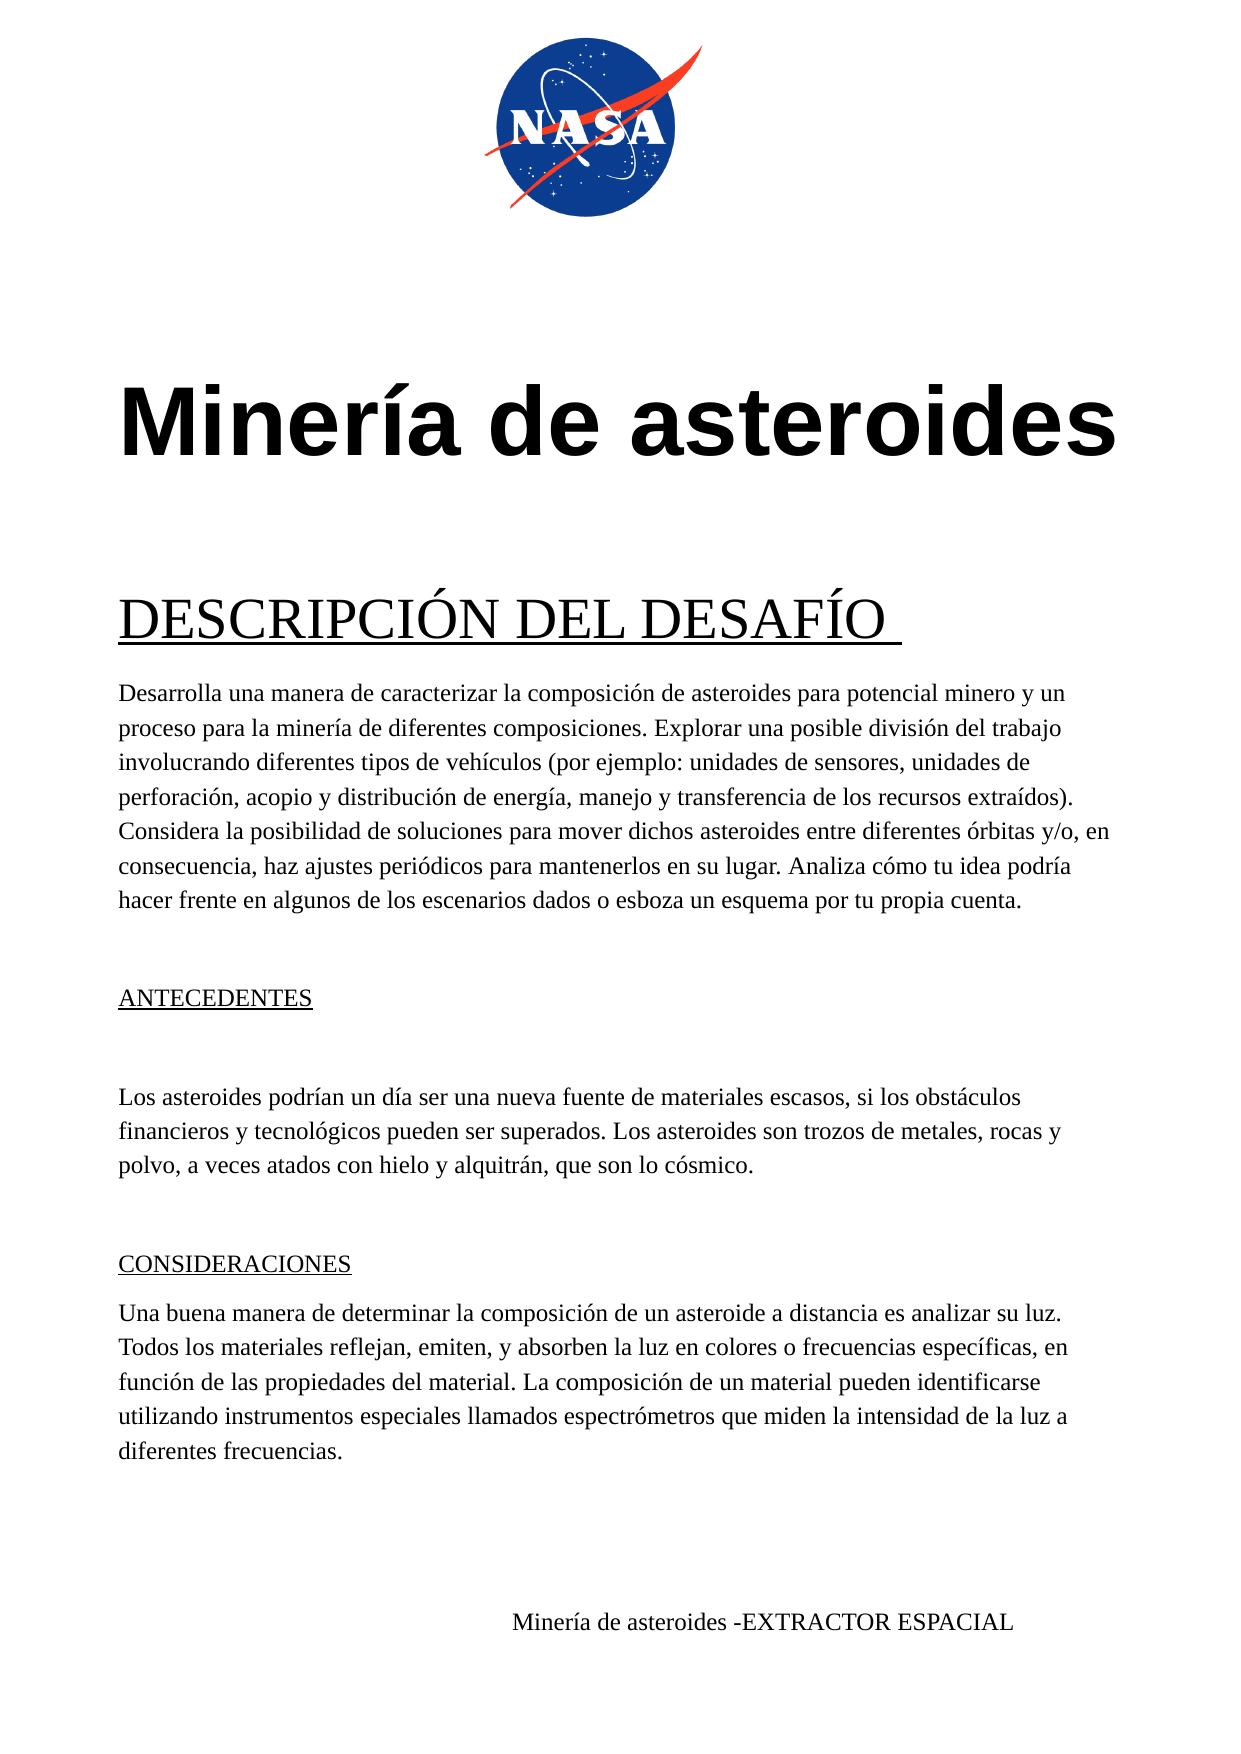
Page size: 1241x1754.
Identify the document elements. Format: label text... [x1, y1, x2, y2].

text CONSIDERACIONES [118, 1249, 1122, 1277]
subtitle Minería de asteroides [118, 363, 1122, 476]
picture [477, 34, 717, 224]
text Los asteroides podrían un día ser una nueva fuente de materiales escasos, si los obstáculos financieros y tecnológicos pueden ser superados. Los asteroides son trozos de metales, rocas y polvo, a veces atados con hielo y alquitrán, que son lo cósmico. [118, 1082, 1122, 1179]
text ANTECEDENTES [118, 983, 1122, 1012]
text DESCRIPCIÓN DEL DESAFÍO [118, 583, 1122, 651]
text Una buena manera de determinar la composición de un asteroide a distancia es analizar su luz. Todos los materiales reflejan, emiten, y absorben la luz en colores o frecuencias específicas, en función de las propiedades del material. La composición de un material pueden identificarse utilizando instrumentos especiales llamados espectrómetros que miden la intensidad de la luz a diferentes frecuencias. [118, 1298, 1122, 1464]
text Desarrolla una manera de caracterizar la composición de asteroides para potencial minero y un proceso para la minería de diferentes composiciones. Explorar una posible división del trabajo involucrando diferentes tipos de vehículos (por ejemplo: unidades de sensores, unidades de perforación, acopio y distribución de energía, manejo y transferencia de los recursos extraídos). Considera la posibilidad de soluciones para mover dichos asteroides entre diferentes órbitas y/o, en consecuencia, haz ajustes periódicos para mantenerlos en su lugar. Analiza cómo tu idea podría hacer frente en algunos de los escenarios dados o esboza un esquema por tu propia cuenta. [118, 678, 1122, 914]
